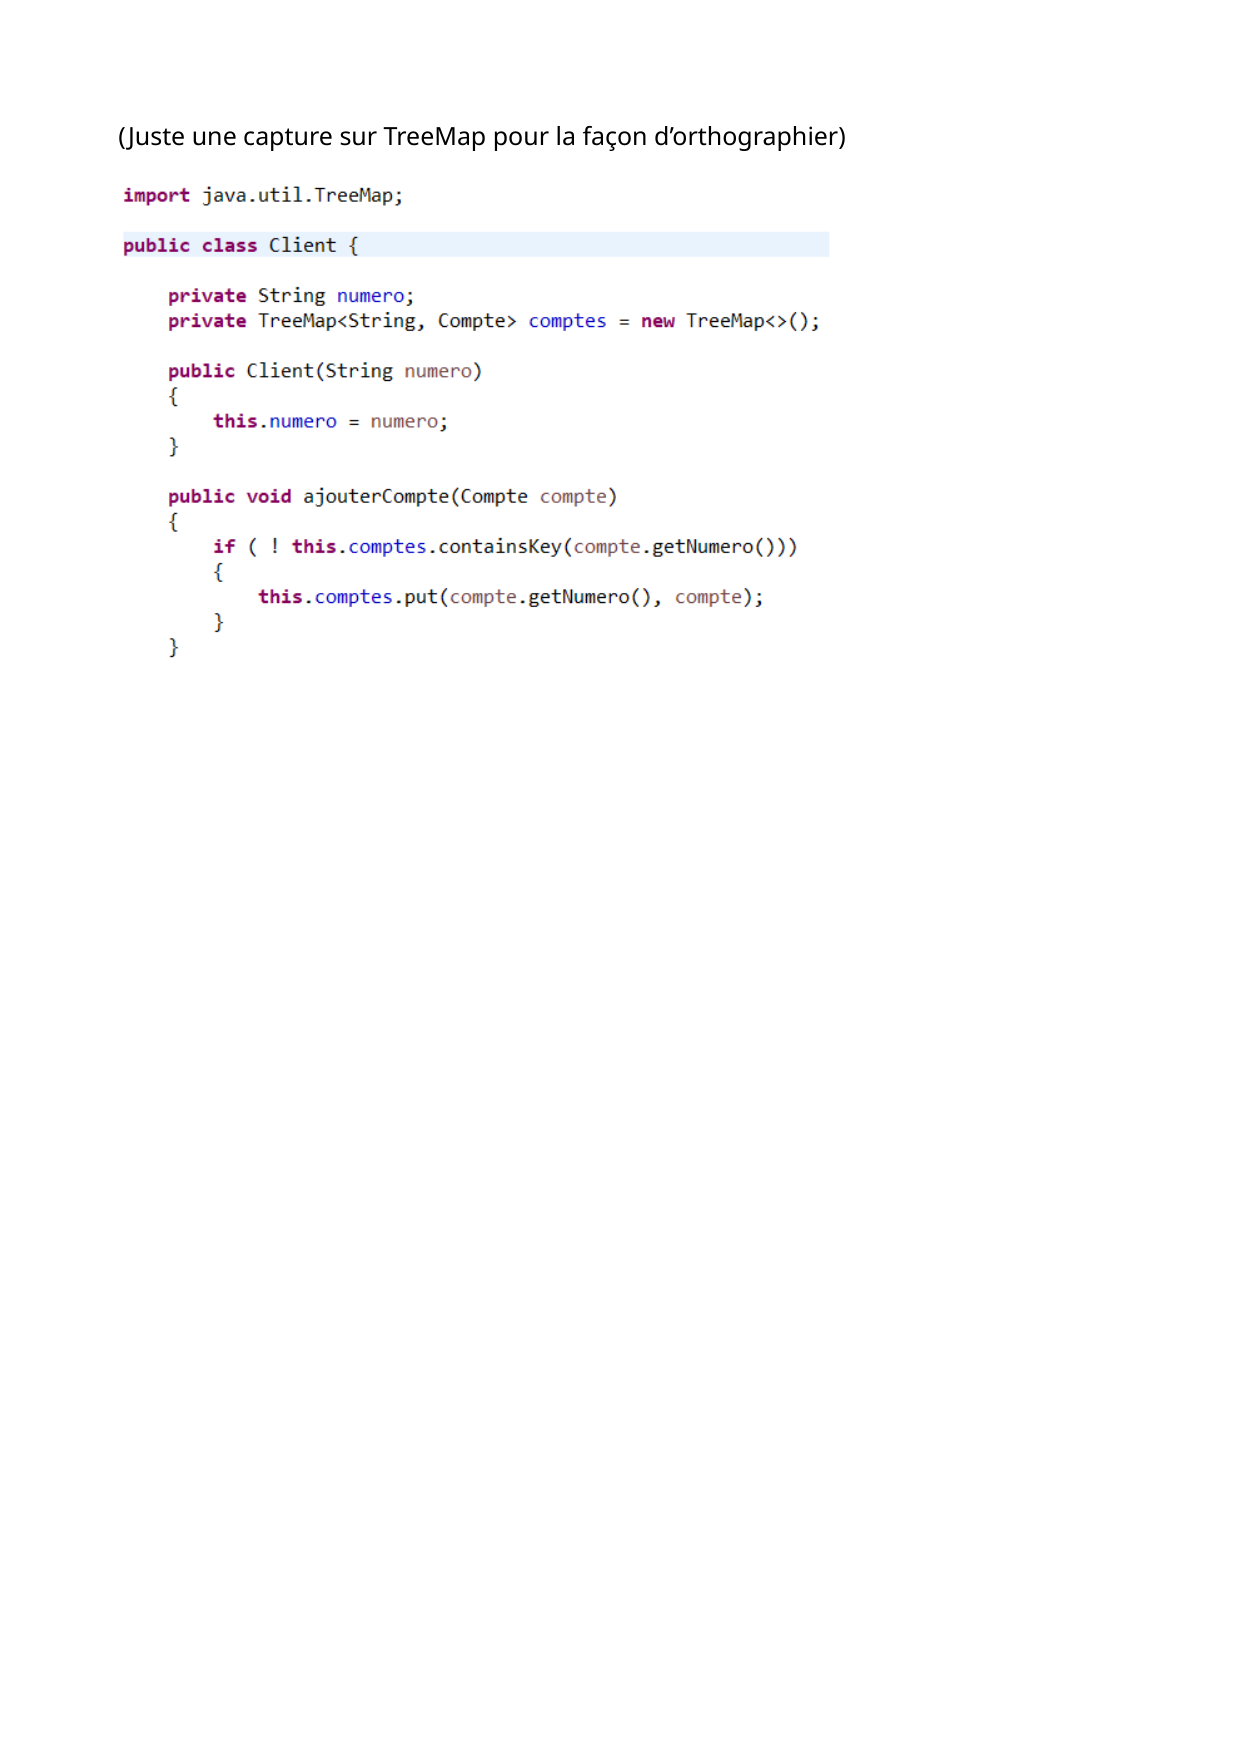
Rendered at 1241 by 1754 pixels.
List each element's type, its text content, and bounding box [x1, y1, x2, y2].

picture [123, 183, 830, 666]
text (Juste une capture sur TreeMap pour la façon d’orthographier) [118, 118, 1122, 152]
